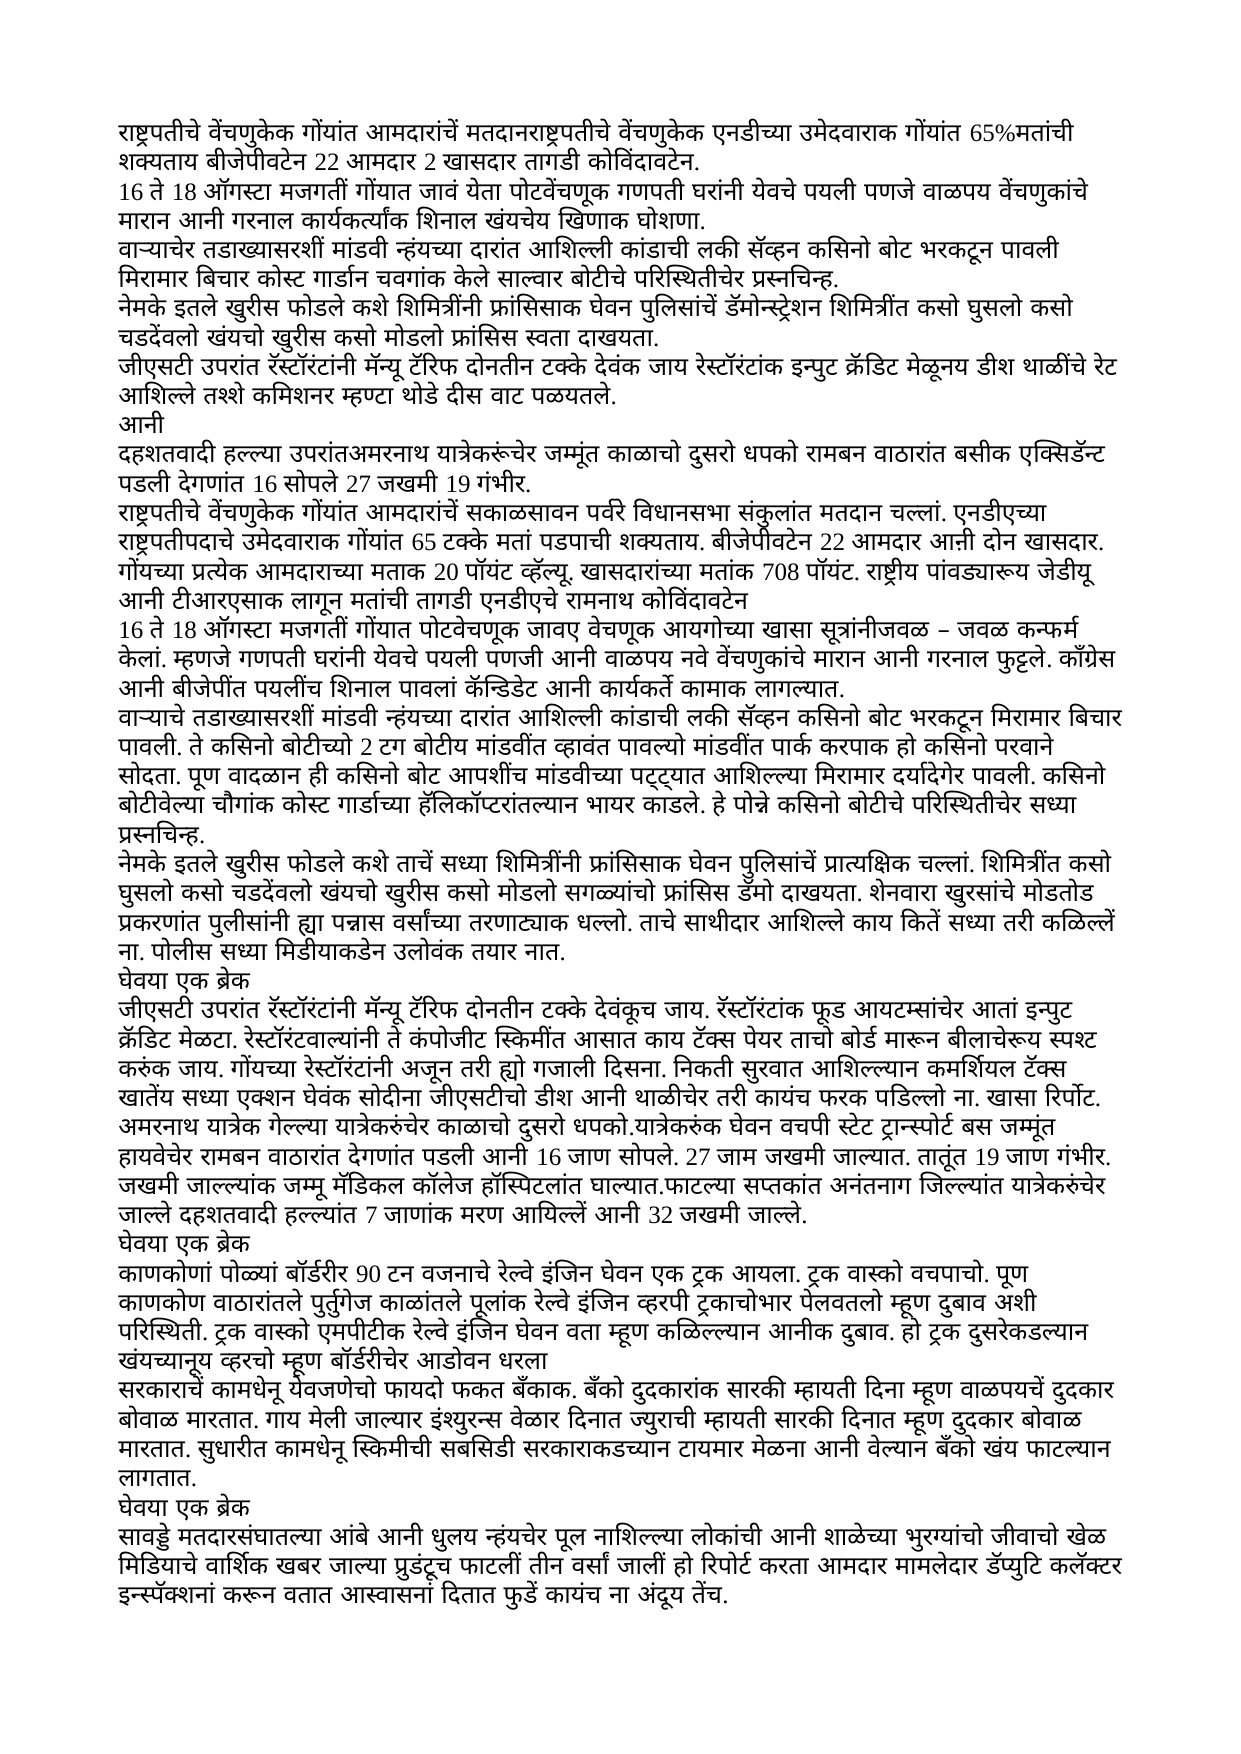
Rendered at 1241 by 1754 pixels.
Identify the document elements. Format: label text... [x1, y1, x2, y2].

text सरकाराचें कामधेनू येवजणेचो फायदो फकत बॅंकाक. बॅंको दुदकारांक सारकी म्हायती दिना म्हूण वाळपयचें दुदकार बोवाळ मारतात. गाय मेली जाल्यार इंश्युरन्स वेळार दिनात ज्युराची म्हायती सारकी दिनात म्हूण दुदकार बोवाळ मारतात. सुधारीत कामधेनू स्किमीची सबसिडी सरकाराकडच्यान टायमार मेळना आनी वेल्यान बॅंको खंय फाटल्यान लागतात. [118, 1376, 1122, 1493]
text घेवया एक ब्रेक [118, 1493, 1122, 1522]
text काणकोणां पोळ्यां बॉर्डरीर 90 टन वजनाचे रेल्वे इंजिन घेवन एक ट्रक आयला. ट्रक वास्को वचपाचो. पूण काणकोण वाठारांतले पुर्तुगेज काळांतले पूलांक रेल्वे इंजिन व्हरपी ट्रकाचोभार पेलवतलो म्हूण दुबाव अशी परिस्थिती. ट्रक वास्को एमपीटीक रेल्वे इंजिन घेवन वता म्हूण कळिल्ल्यान आनीक दुबाव. हो ट्रक दुसरेकडल्यान खंयच्यानूय व्हरचो म्हूण बॉर्डरीचेर आडोवन धरला [118, 1259, 1122, 1376]
text सावड्डे मतदारसंघातल्या आंबे आनी धुलय न्हंयचेर पूल नाशिल्ल्या लोकांची आनी शाळेच्या भुरग्यांचो जीवाचो खेळ मिडियाचे वार्शिक खबर जाल्या प्रुडंटूच फाटलीं तीन वर्सां जालीं हो रिपोर्ट करता आमदार मामलेदार डॅप्युटि कलॅक्टर इन्स्पॅक्शनां करून वतात आस्वासनां दितात फुडें कायंच ना अंदूय तेंच. [118, 1522, 1122, 1609]
text वाऱ्याचेर तडाख्यासरशीं मांडवी न्हंयच्या दारांत आशिल्ली कांडाची लकी सॅव्हन कसिनो बोट भरकटून पावली मिरामार बिचार कोस्ट गार्डान चवगांक केले साल्वार बोटीचे परिस्थितीचेर प्रस्नचिन्ह. [118, 235, 1122, 294]
text 16 ते 18 ऑगस्टा मजगतीं गोंयात पोटवेचणूक जावए वेचणूक आयगोच्या खासा सूत्रांनीजवळ – जवळ कन्फर्म केलां. म्हणजे गणपती घरांनी येवचे पयली पणजी आनी वाळपय नवे वेंचणुकांचे मारान आनी गरनाल फुट्टले. कॉंग्रेस आनी बीजेपींत पयलींच शिनाल पावलां कॅन्डिडेट आनी कार्यकर्ते कामाक लागल्यात. [118, 615, 1122, 703]
text घेवया एक ब्रेक [118, 966, 1122, 995]
text आनी [118, 411, 1122, 440]
text राष्ट्रपतीचे वेंचणुकेक गोंयांत आमदारांचें मतदानराष्ट्रपतीचे वेंचणुकेक एनडीच्या उमेदवाराक गोंयांत 65%मतांची शक्यताय बीजेपीवटेन 22 आमदार 2 खासदार तागडी कोविंदावटेन. [118, 118, 1122, 177]
text अमरनाथ यात्रेक गेल्ल्या यात्रेकरुंचेर काळाचो दुसरो धपको.यात्रेकरुंक घेवन वचपी स्टेट ट्रान्स्पोर्ट बस जम्मूंत हायवेचेर रामबन वाठारांत देगणांत पडली आनी 16 जाण सोपले. 27 जाम जखमी जाल्यात. तातूंत 19 जाण गंभीर. जखमी जाल्ल्यांक जम्मू मॅडिकल कॉलेज हॉस्पिटलांत घाल्यात.फाटल्या सप्तकांत अनंतनाग जिल्ल्यांत यात्रेकरुंचेर जाल्ले दहशतवादी हल्ल्यांत 7 जाणांक मरण आयिल्लें आनी 32 जखमी जाल्ले. [118, 1112, 1122, 1229]
text जीएसटी उपरांत रॅस्टॉरंटांनी मॅन्यू टॅरिफ दोनतीन टक्के देवंक जाय रेस्टॉरंटांक इन्पुट क्रॅडिट मेळूनय डीश थाळींचे रेट आशिल्ले तश्शे कमिशनर म्हण्टा थोडे दीस वाट पळयतले. [118, 352, 1122, 411]
text राष्ट्रपतीचे वेंचणुकेक गोंयांत आमदारांचें सकाळसावन पर्वरे विधानसभा संकुलांत मतदान चल्लां. एनडीएच्या राष्ट्रपतीपदाचे उमेदवाराक गोंयांत 65 टक्के मतां पडपाची शक्यताय. बीजेपीवटेन 22 आमदार आऩी दोन खासदार. गोंयच्या प्रत्येक आमदाराच्या मताक 20 पॉयंट व्हॅल्यू. खासदारांच्या मतांक 708 पॉयंट. राष्ट्रीय पांवड्यारूय जेडीयू आनी टीआरएसाक लागून मतांची तागडी एनडीएचे रामनाथ कोविंदावटेन [118, 498, 1122, 615]
text जीएसटी उपरांत रॅस्टॉरंटांनी मॅन्यू टॅरिफ दोनतीन टक्के देवंकूच जाय. रॅस्टॉरंटांक फूड आयटम्सांचेर आतां इन्पुट क्रॅडिट मेळटा. रेस्टॉरंटवाल्यांनी ते कंपोजीट स्किमींत आसात काय टॅक्स पेयर ताचो बोर्ड मारून बीलाचेरूय स्पश्ट करुंक जाय. गोंयच्या रेस्टॉरंटांनी अजून तरी ह्यो गजाली दिसना. निकती सुरवात आशिल्ल्यान कमर्शियल टॅक्स खातेंय सध्या एक्शन घेवंक सोदीना जीएसटीचो डीश आनी थाळीचेर तरी कायंच फरक पडिल्लो ना. खासा रिर्पोट. [118, 995, 1122, 1112]
text घेवया एक ब्रेक [118, 1229, 1122, 1259]
text 16 ते 18 ऑगस्टा मजगतीं गोंयात जावं येता पोटवेंचणूक गणपती घरांनी येवचे पयली पणजे वाळपय वेंचणुकांचे मारान आनी गरनाल कार्यकर्त्यांक शिनाल खंयचेय खिणाक घोशणा. [118, 177, 1122, 235]
text वाऱ्याचे तडाख्यासरशीं मांडवी न्हंयच्या दारांत आशिल्ली कांडाची लकी सॅव्हन कसिनो बोट भरकटून मिरामार बिचार पावली. ते कसिनो बोटीच्यो 2 टग बोटीय मांडवींत व्हावंत पावल्यो मांडवींत पार्क करपाक हो कसिनो परवाने सोदता. पूण वादळान ही कसिनो बोट आपशींच मांडवीच्या पट्ट्यात आशिल्ल्या मिरामार दर्यादेगेर पावली. कसिनो बोटीवेल्या चौगांक कोस्ट गार्डाच्या हॅलिकॉप्टरांतल्यान भायर काडले. हे पोन्ने कसिनो बोटीचे परिस्थितीचेर सध्या प्रस्नचिन्ह. [118, 703, 1122, 849]
text दहशतवादी हल्ल्या उपरांतअमरनाथ यात्रेकरूंचेर जम्मूंत काळाचो दुसरो धपको रामबन वाठारांत बसीक एक्सिडॅन्ट पडली देगणांत 16 सोपले 27 जखमी 19 गंभीर. [118, 440, 1122, 498]
text नेमके इतले खुरीस फोडले कशे ताचें सध्या शिमित्रींनी फ्रांसिसाक घेवन पुलिसांचें प्रात्यक्षिक चल्लां. शिमित्रींत कसो घुसलो कसो चडदेंवलो खंयचो खुरीस कसो मोडलो सगळ्यांचो फ्रांसिस डॅमो दाखयता. शेनवारा खुरसांचे मोडतोड प्रकरणांत पुलीसांनी ह्या पन्नास वर्सांच्या तरणाट्याक धल्लो. ताचे साथीदार आशिल्ले काय कितें सध्या तरी कळिल्लें ना. पोलीस सध्या मिडीयाकडेन उलोवंक तयार नात. [118, 849, 1122, 966]
text नेमके इतले खुरीस फोडले कशे शिमित्रींनी फ्रांसिसाक घेवन पुलिसांचें डॅमोन्स्ट्रेशन शिमित्रींत कसो घुसलो कसो चडदेंवलो खंयचो खुरीस कसो मोडलो फ्रांसिस स्वता दाखयता. [118, 294, 1122, 352]
